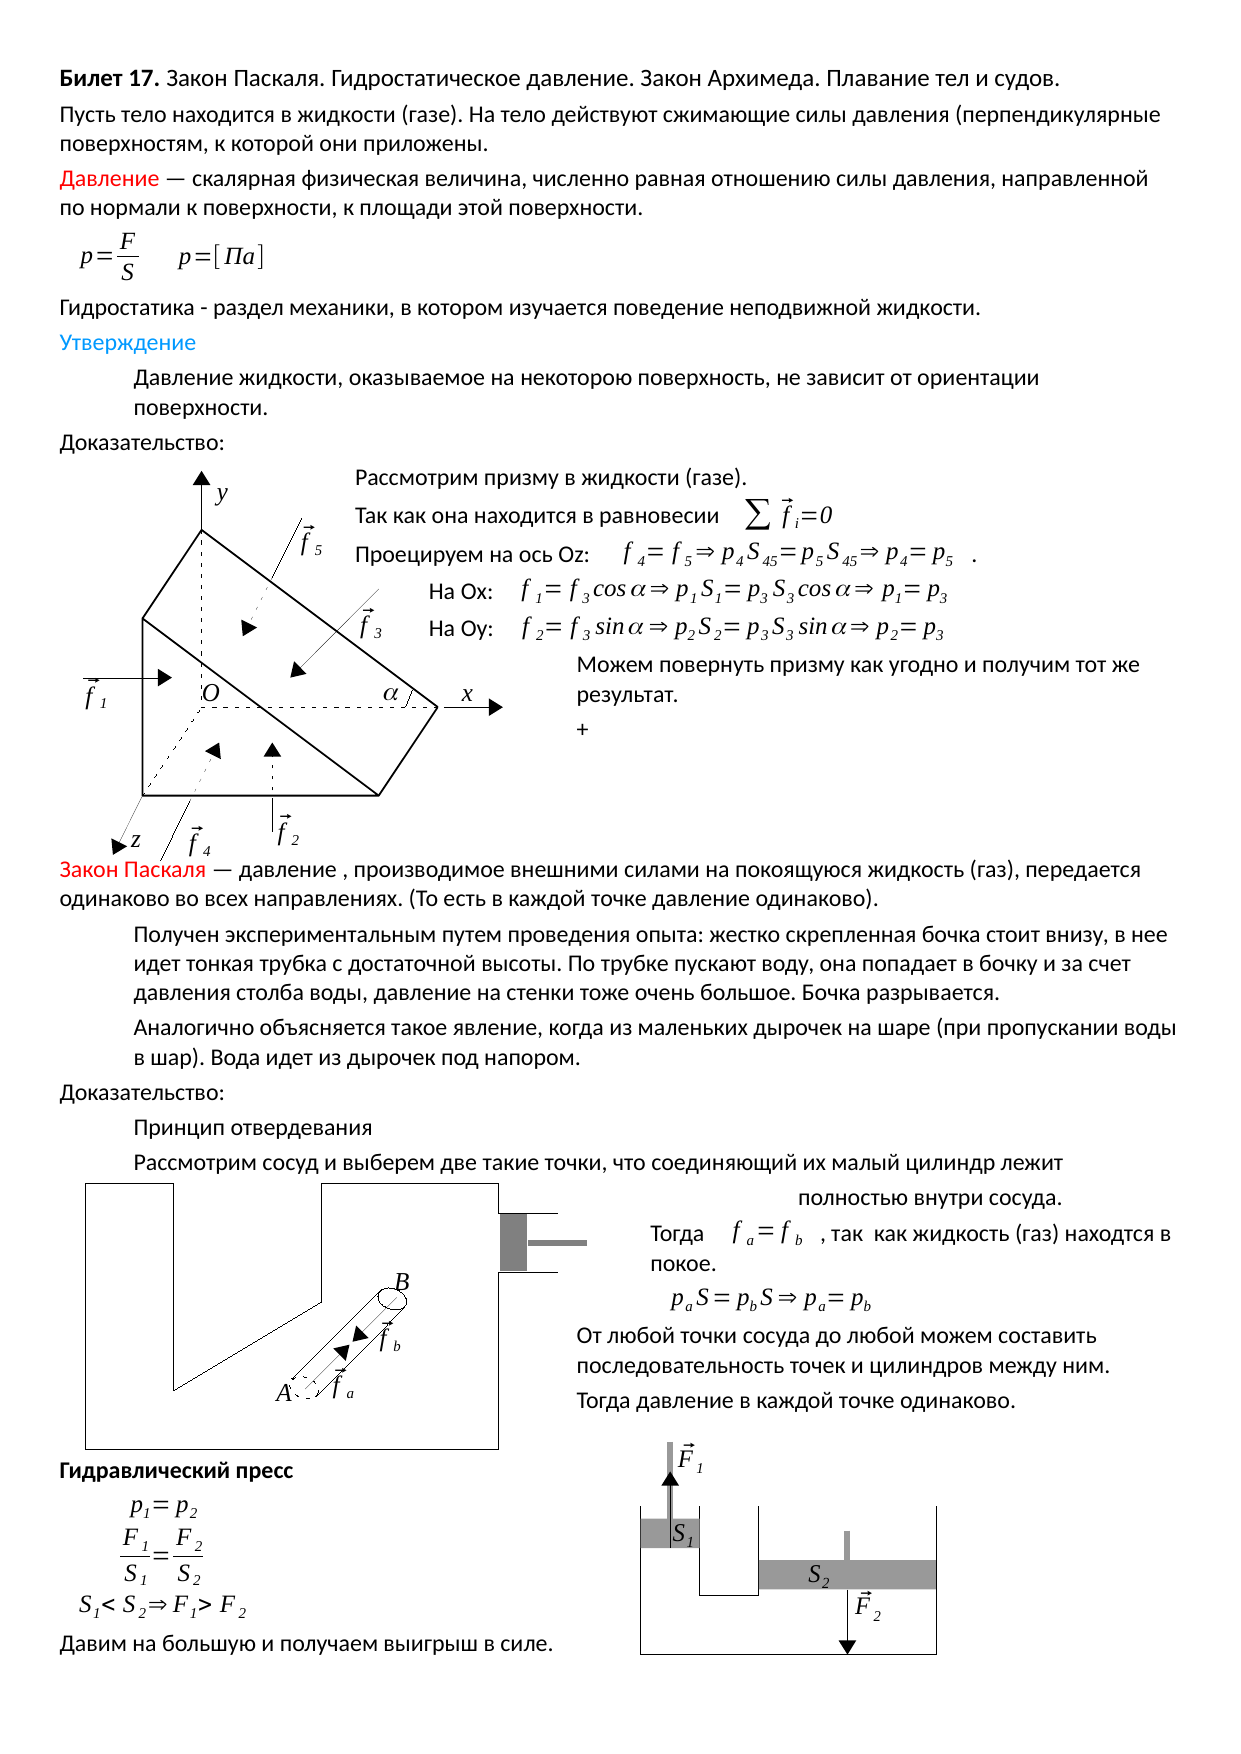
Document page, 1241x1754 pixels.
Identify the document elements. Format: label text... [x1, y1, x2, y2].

text Рассмотрим сосуд и выберем две такие точки, что соединяющий их малый цилиндр лежит [133, 1147, 1180, 1176]
text Проецируем на ось Оz: . [355, 538, 1180, 569]
text Доказательство: [59, 1077, 1180, 1106]
text Так как она находится в равновесии [355, 497, 1180, 532]
text + [576, 714, 1180, 743]
text Рассмотрим призму в жидкости (газе). [355, 462, 1180, 491]
text На Ох: [429, 575, 1180, 606]
text Закон Паскаля — давление , производимое внешними силами на покоящуюся жидкость (газ), передается одинаково во всех направлениях. (То есть в каждой точке давление одинаково). [59, 854, 1180, 913]
text Гидростатика - раздел механики, в котором изучается поведение неподвижной жидкости. [59, 292, 1180, 321]
text Гидравлический пресс [673, 1455, 1180, 1484]
text Пусть тело находится в жидкости (газе). На тело действуют сжимающие силы давления (перпендикулярные поверхностям, к которой они приложены. [59, 99, 1180, 157]
text Утверждение [59, 327, 1180, 356]
text Билет 17. Закон Паскаля. Гидростатическое давление. Закон Архимеда. Плавание тел и судов. [59, 62, 1180, 93]
text Давление — скалярная физическая величина, численно равная отношению силы давления, направленной по нормали к поверхности, к площади этой поверхности. [59, 163, 1180, 222]
text полностью внутри сосуда. [798, 1182, 1180, 1211]
text Тогда , так как жидкость (газ) находтся в покое. [650, 1217, 1180, 1278]
text Давление жидкости, оказываемое на некоторою поверхность, не зависит от ориентации поверхности. [133, 362, 1180, 421]
text На Оy: [429, 612, 1180, 644]
text Гидравлический пресс [59, 1455, 667, 1484]
text Принцип отвердевания [133, 1112, 1180, 1141]
text Получен экспериментальным путем проведения опыта: жестко скрепленная бочка стоит внизу, в нее идет тонкая трубка с достаточной высоты. По трубке пускают воду, она попадает в бочку и за счет давления столба воды, давление на стенки тоже очень большое. Бочка разрывается. [133, 919, 1180, 1006]
text Тогда давление в каждой точке одинаково. [576, 1385, 1180, 1414]
text От любой точки сосуда до любой можем составить последовательность точек и цилиндров между ним. [576, 1321, 1180, 1379]
text Доказательство: [59, 427, 1180, 456]
text Можем повернуть призму как угодно и получим тот же результат. [576, 649, 1180, 708]
text Аналогично объясняется такое явление, когда из маленьких дырочек на шаре (при пропускании воды в шар). Вода идет из дырочек под напором. [133, 1012, 1180, 1071]
text Давим на большую и получаем выигрыш в силе. [59, 1628, 1180, 1657]
